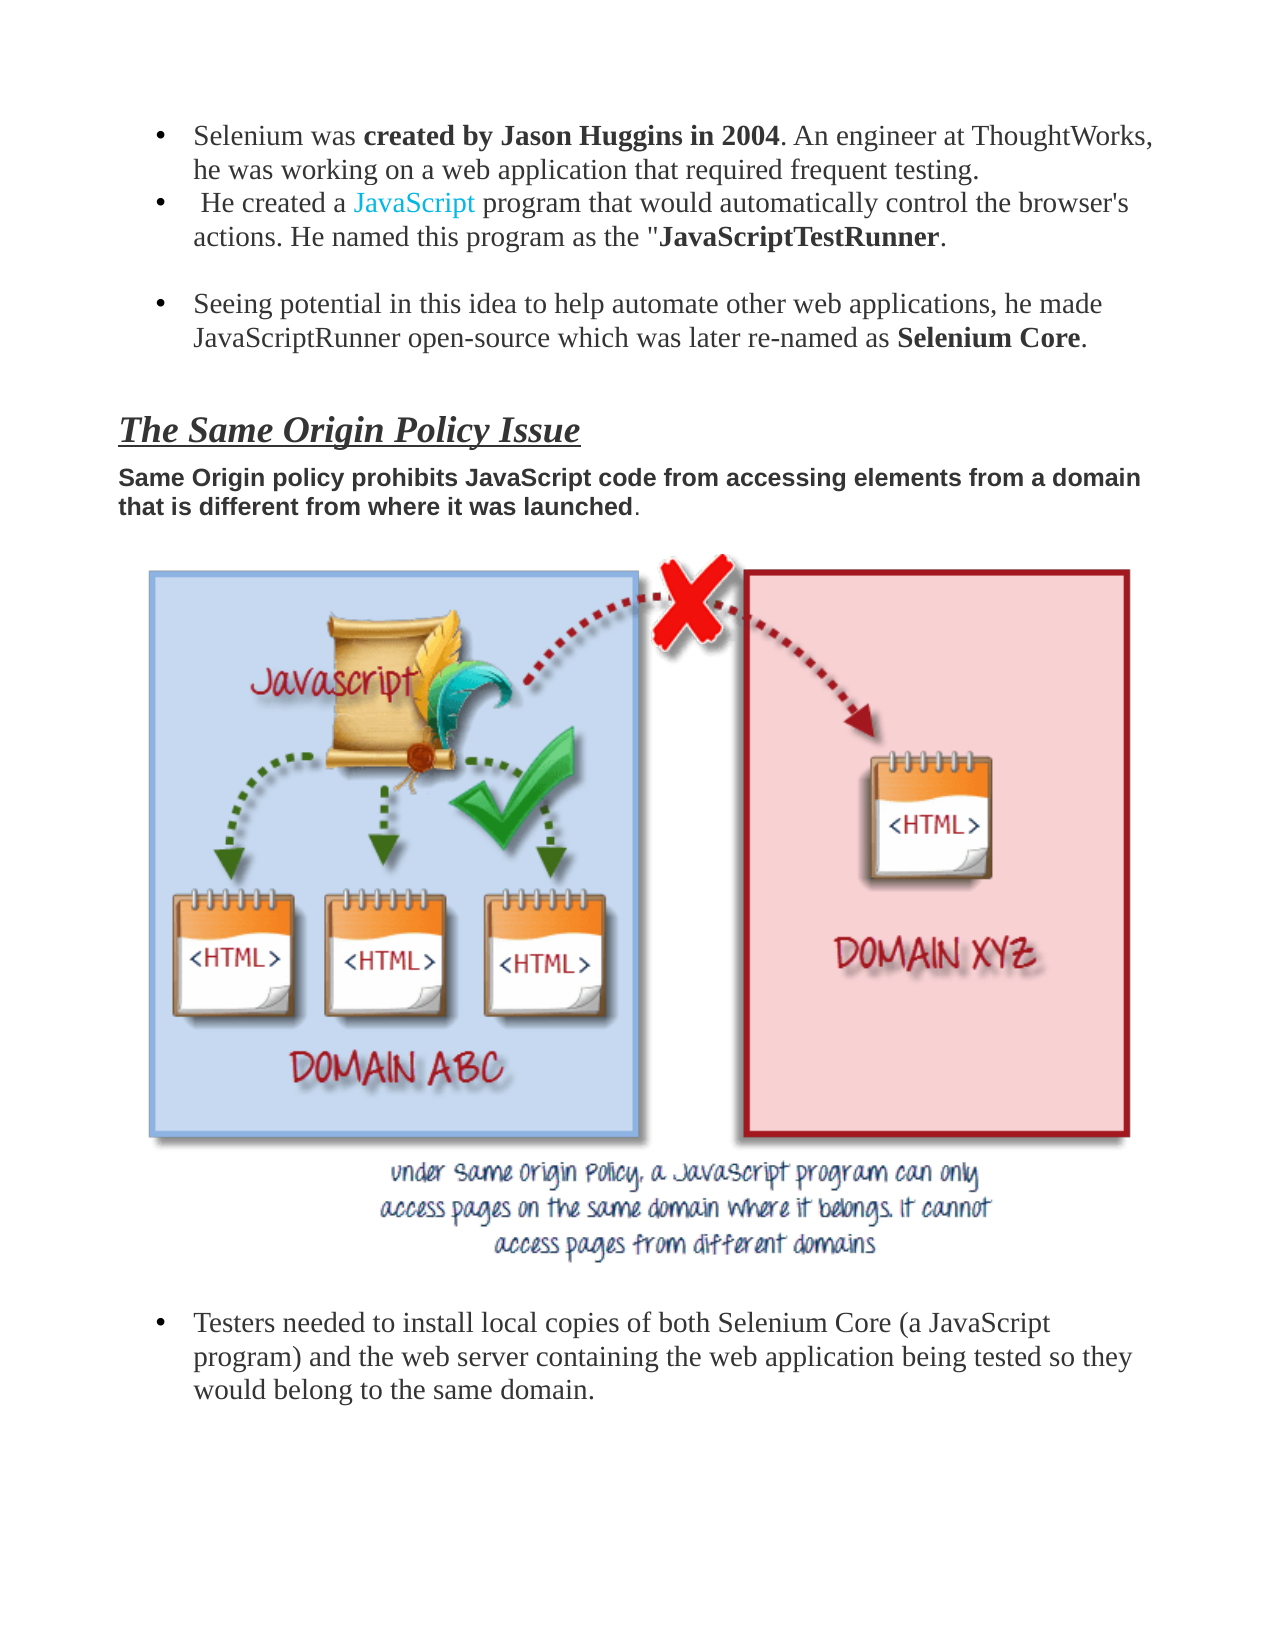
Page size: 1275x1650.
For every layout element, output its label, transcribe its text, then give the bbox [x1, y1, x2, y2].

list Seeing potential in this idea to help automate other web applications, he made JavaScriptRunner open-source which was later re-named as Selenium Core. [156, 286, 1157, 353]
list He created a JavaScript program that would automatically control the browser's actions. He named this program as the "JavaScriptTestRunner. [156, 185, 1157, 252]
list Testers needed to install local copies of both Selenium Core (a JavaScript program) and the web server containing the web application being tested so they would belong to the same domain. [156, 1305, 1157, 1406]
list Selenium was created by Jason Huggins in 2004. An engineer at ThoughtWorks, he was working on a web application that required frequent testing. [156, 118, 1157, 185]
text Same Origin policy prohibits JavaScript code from accessing elements from a domain that is different from where it was launched. [118, 463, 1157, 521]
subtitle The Same Origin Policy Issue [118, 408, 1157, 451]
picture [140, 554, 1135, 1272]
